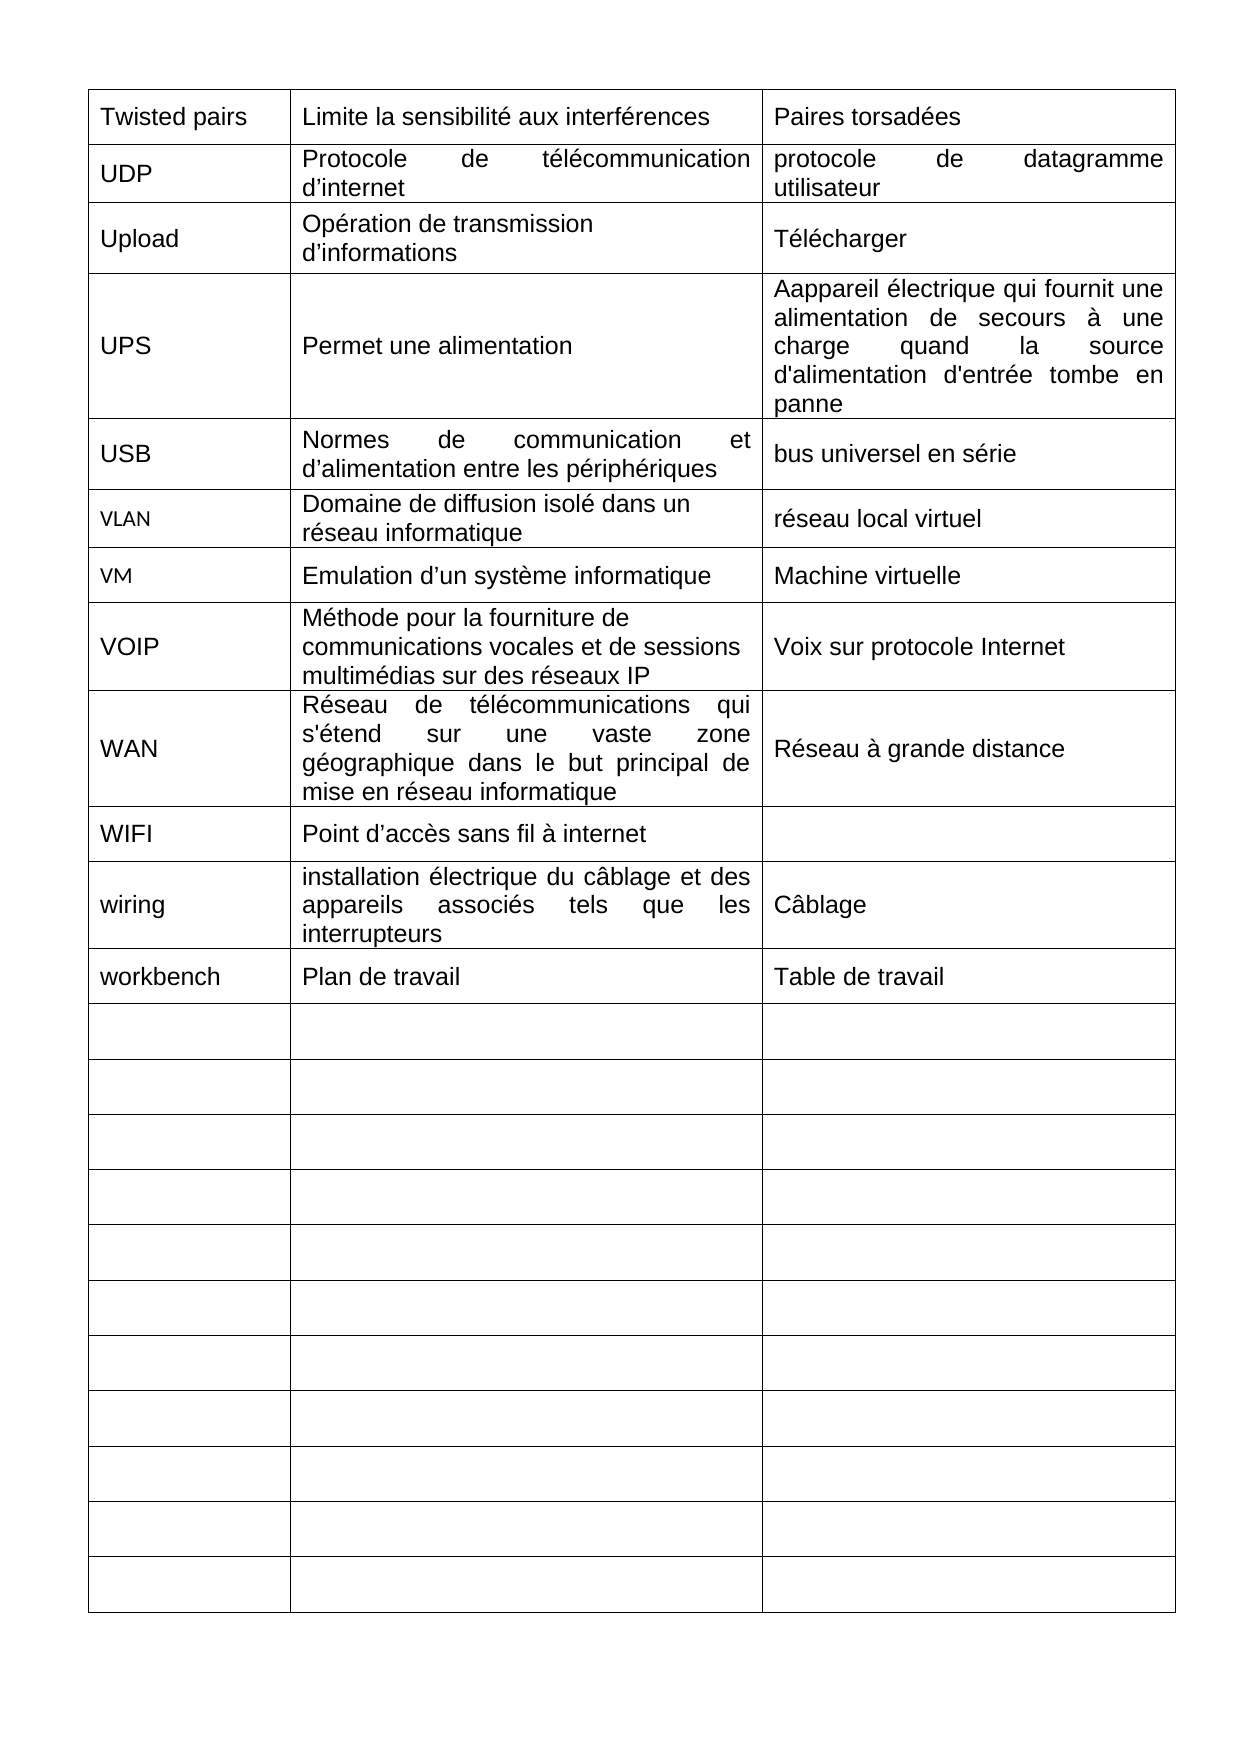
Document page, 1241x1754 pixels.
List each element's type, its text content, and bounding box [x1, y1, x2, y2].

table_cell [291, 1225, 762, 1280]
table_cell Voix sur protocole Internet [763, 603, 1175, 689]
table_cell Point d’accès sans fil à internet [291, 807, 762, 861]
table_cell [763, 1225, 1175, 1280]
table_cell Emulation d’un système informatique [291, 548, 762, 602]
table_cell [89, 1115, 290, 1169]
table_cell [89, 1170, 290, 1224]
table_cell UDP [89, 145, 290, 202]
table_cell Upload [89, 203, 290, 273]
table_cell Paires torsadées [763, 90, 1175, 143]
table_cell Opération de transmission d’informations [291, 203, 762, 273]
table_cell Réseau de télécommunications qui s'étend sur une vaste zone géographique dans le but principal de mise en réseau informatique [291, 691, 762, 806]
table_cell [89, 1502, 290, 1556]
table_cell [89, 1004, 290, 1058]
table_cell Limite la sensibilité aux interférences [291, 90, 762, 143]
table_cell WAN [89, 691, 290, 806]
table_cell Protocole de télécommunication d’internet [291, 145, 762, 202]
table_cell [291, 1115, 762, 1169]
table_cell [763, 1502, 1175, 1556]
table_cell [291, 1391, 762, 1446]
table_cell Table de travail [763, 949, 1175, 1003]
table_cell [291, 1060, 762, 1114]
table_cell UPS [89, 274, 290, 418]
table_cell [763, 1170, 1175, 1224]
table_cell [763, 1281, 1175, 1335]
table_cell [89, 1447, 290, 1501]
table_cell [763, 1447, 1175, 1501]
table_cell [291, 1447, 762, 1501]
table_cell USB [89, 419, 290, 488]
table_cell [89, 1336, 290, 1390]
table_cell Twisted pairs [89, 90, 290, 143]
table_cell installation électrique du câblage et des appareils associés tels que les interrupteurs [291, 862, 762, 948]
table_cell [291, 1336, 762, 1390]
table_cell [89, 1060, 290, 1114]
table_cell [763, 807, 1175, 861]
table_cell WIFI [89, 807, 290, 861]
table_cell Normes de communication et d’alimentation entre les périphériques [291, 419, 762, 488]
table_cell Télécharger [763, 203, 1175, 273]
table_cell Domaine de diffusion isolé dans un réseau informatique [291, 490, 762, 547]
table_cell [89, 1225, 290, 1280]
table_cell [89, 1557, 290, 1612]
table_cell [763, 1391, 1175, 1446]
table_cell [291, 1502, 762, 1556]
table_cell [89, 1391, 290, 1446]
table_cell Aappareil électrique qui fournit une alimentation de secours à une charge quand la source d'alimentation d'entrée tombe en panne [763, 274, 1175, 418]
table_cell [291, 1004, 762, 1058]
table_cell Machine virtuelle [763, 548, 1175, 602]
table_cell workbench [89, 949, 290, 1003]
table_cell VM [89, 548, 290, 602]
table_cell réseau local virtuel [763, 490, 1175, 547]
table_cell Réseau à grande distance [763, 691, 1175, 806]
table_cell VLAN [89, 490, 290, 547]
table_cell [763, 1115, 1175, 1169]
table_cell [291, 1281, 762, 1335]
table_cell [763, 1060, 1175, 1114]
table_cell [763, 1336, 1175, 1390]
table_cell [763, 1557, 1175, 1612]
table_cell VOIP [89, 603, 290, 689]
table_cell Plan de travail [291, 949, 762, 1003]
table_cell bus universel en série [763, 419, 1175, 488]
table_cell [763, 1004, 1175, 1058]
table_cell Câblage [763, 862, 1175, 948]
table_cell [89, 1281, 290, 1335]
table_cell wiring [89, 862, 290, 948]
table_cell Méthode pour la fourniture de communications vocales et de sessions multimédias sur des réseaux IP [291, 603, 762, 689]
table_cell [291, 1170, 762, 1224]
table_cell protocole de datagramme utilisateur [763, 145, 1175, 202]
table_cell Permet une alimentation [291, 274, 762, 418]
table_cell [291, 1557, 762, 1612]
